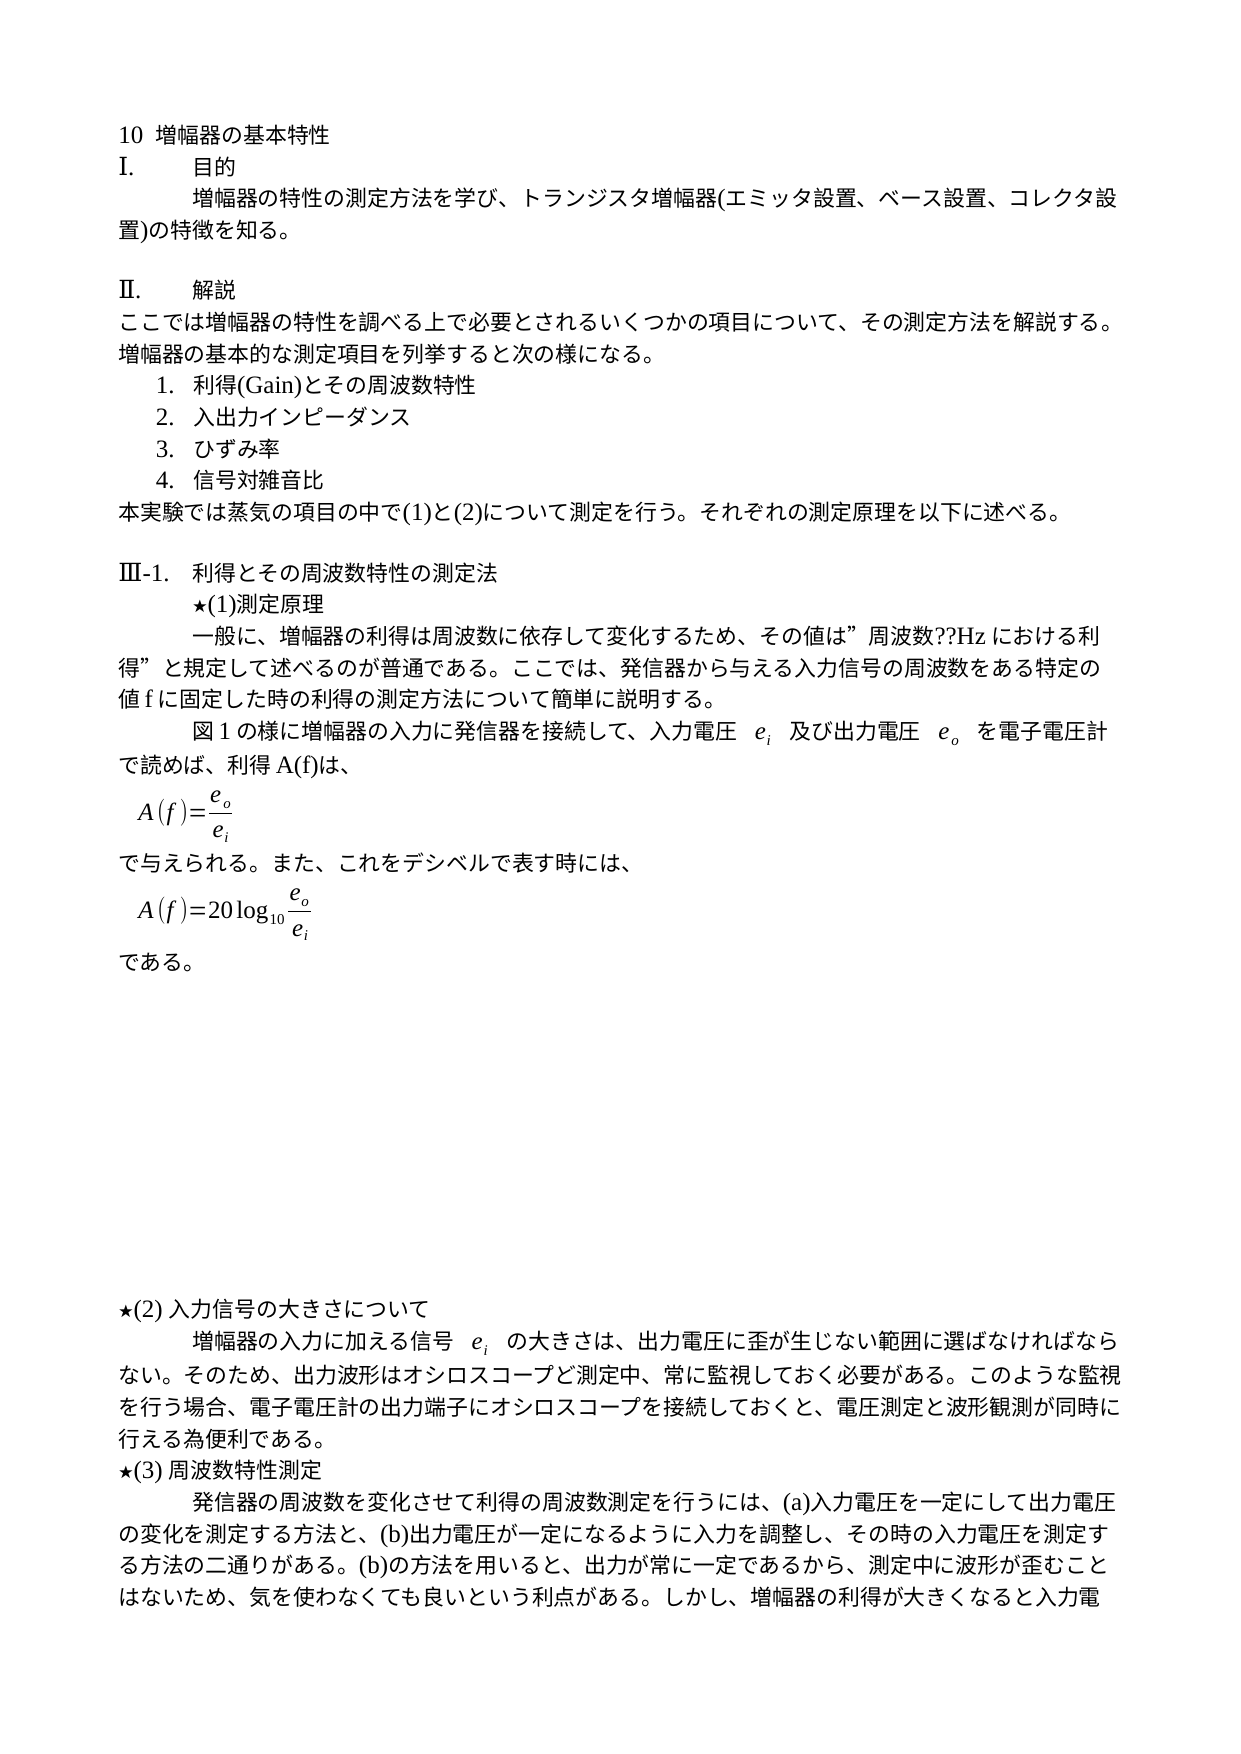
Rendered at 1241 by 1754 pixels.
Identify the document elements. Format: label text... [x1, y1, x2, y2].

text 本実験では蒸気の項目の中で(1)と(2)について測定を行う。それぞれの測定原理を以下に述べる。 [118, 495, 1122, 527]
text で与えられる。また、これをデシベルで表す時には、 [118, 846, 1122, 878]
text ★(3) 周波数特性測定 [118, 1453, 1122, 1485]
text である。 [118, 944, 1122, 976]
text 増幅器の特性の測定方法を学び、トランジスタ増幅器(エミッタ設置、ベース設置、コレクタ設置)の特徴を知る。 [118, 181, 1122, 245]
text 増幅器の基本的な測定項目を列挙すると次の様になる。 [118, 337, 1122, 368]
list ひずみ率 [156, 432, 1122, 463]
text ここでは増幅器の特性を調べる上で必要とされるいくつかの項目について、その測定方法を解説する。 [118, 305, 1122, 337]
text Ⅲ-1. 利得とその周波数特性の測定法 [118, 556, 1122, 587]
text 一般に、増幅器の利得は周波数に依存して変化するため、その値は”周波数??Hzにおける利得”と規定して述べるのが普通である。ここでは、発信器から与える入力信号の周波数をある特定の値fに固定した時の利得の測定方法について簡単に説明する。 [118, 619, 1122, 714]
text Ⅰ. 目的 [118, 150, 1122, 181]
text ★(1)測定原理 [118, 587, 1122, 619]
text ★(2) 入力信号の大きさについて [118, 1292, 1122, 1324]
text Ⅱ. 解説 [118, 273, 1122, 305]
text 増幅器の入力に加える信号の大きさは、出力電圧に歪が生じない範囲に選ばなければならない。そのため、出力波形はオシロスコープど測定中、常に監視しておく必要がある。このような監視を行う場合、電子電圧計の出力端子にオシロスコープを接続しておくと、電圧測定と波形観測が同時に行える為便利である。 [118, 1324, 1122, 1453]
text 10 増幅器の基本特性 [118, 118, 1122, 150]
list 信号対雑音比 [156, 463, 1122, 495]
list 利得(Gain)とその周波数特性 [156, 368, 1122, 400]
list 入出力インピーダンス [156, 400, 1122, 432]
text 発信器の周波数を変化させて利得の周波数測定を行うには、(a)入力電圧を一定にして出力電圧の変化を測定する方法と、(b)出力電圧が一定になるように入力を調整し、その時の入力電圧を測定する方法の二通りがある。(b)の方法を用いると、出力が常に一定であるから、測定中に波形が歪むことはないため、気を使わなくても良いという利点がある。しかし、増幅器の利得が大きくなると入力電 [118, 1485, 1122, 1612]
text 図1の様に増幅器の入力に発信器を接続して、入力電圧及び出力電圧を電子電圧計で読めば、利得A(f)は、 [118, 714, 1122, 780]
